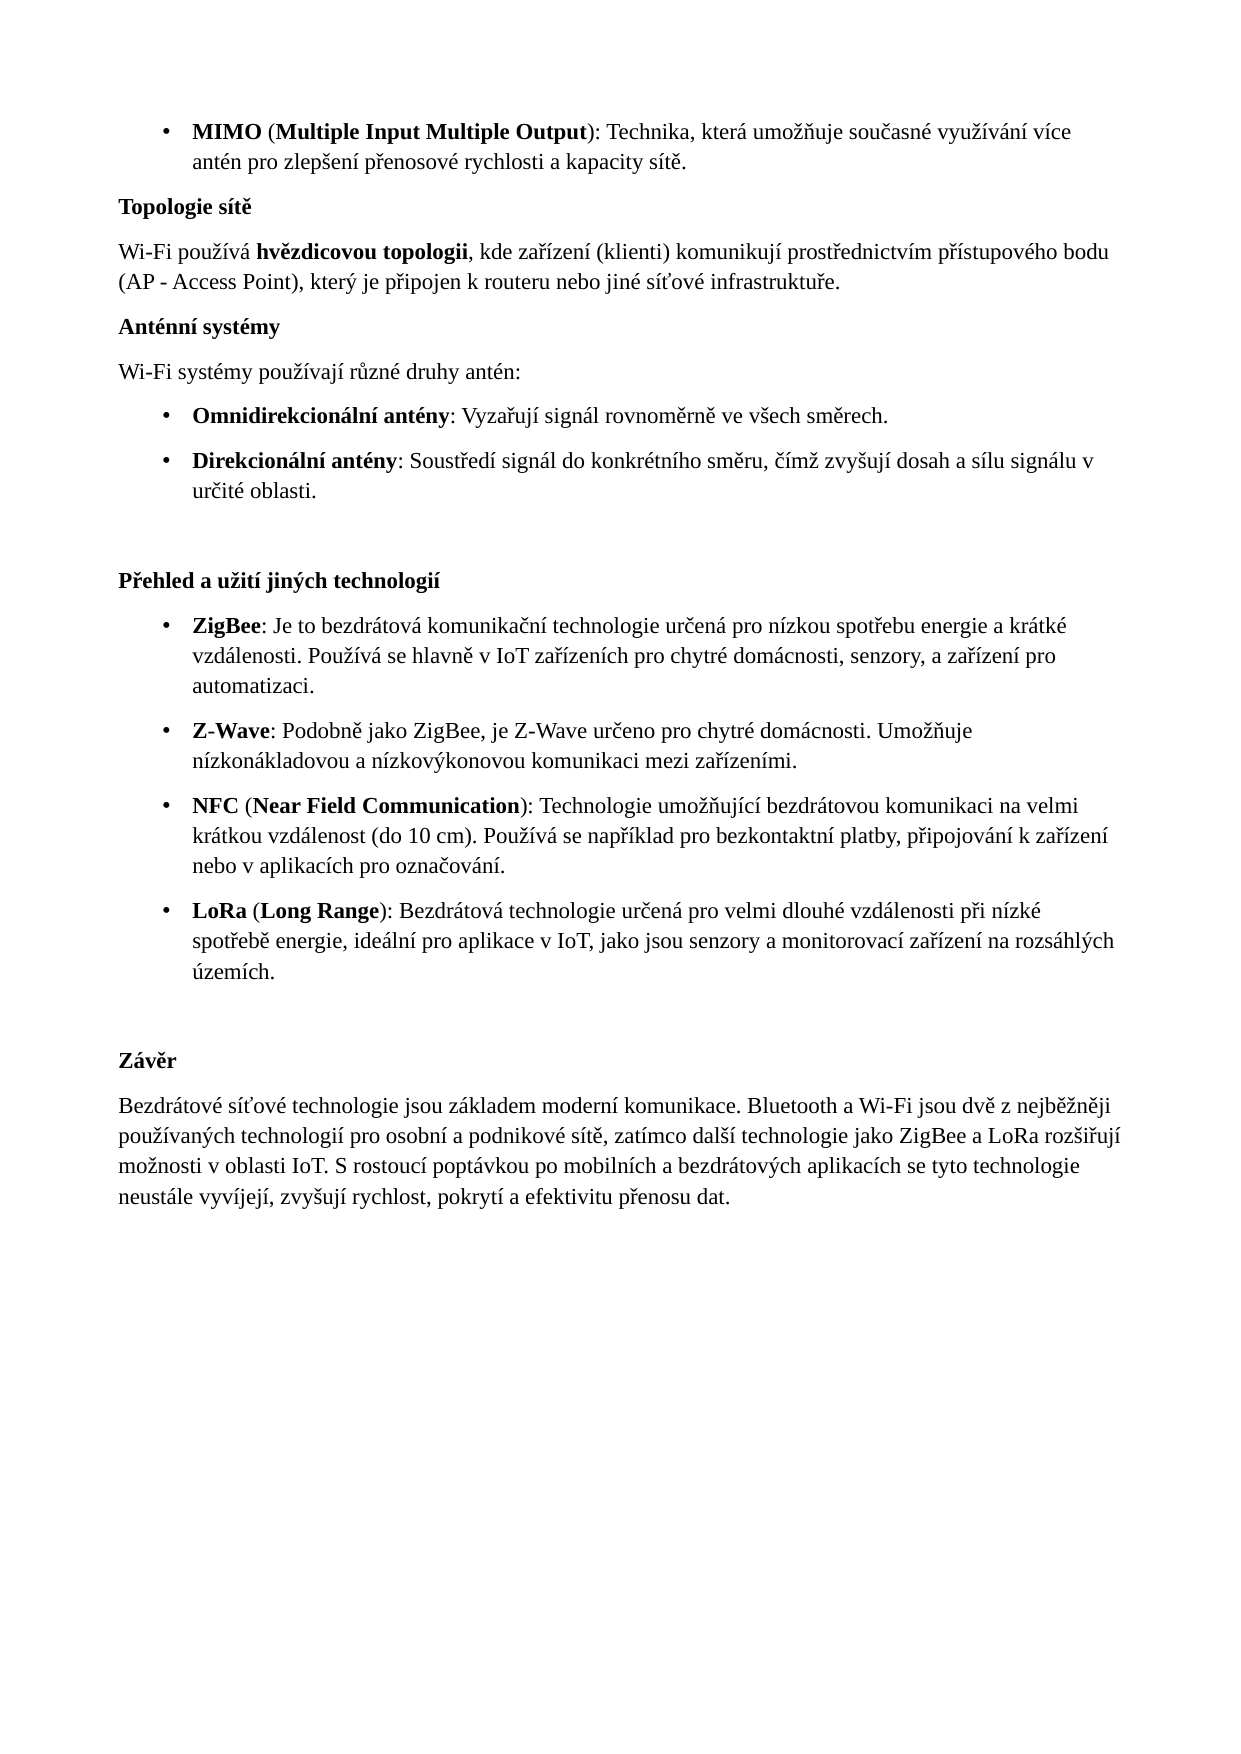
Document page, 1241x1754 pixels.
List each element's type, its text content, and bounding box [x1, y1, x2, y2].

list LoRa (Long Range): Bezdrátová technologie určená pro velmi dlouhé vzdálenosti při nízké spotřebě energie, ideální pro aplikace v IoT, jako jsou senzory a monitorovací zařízení na rozsáhlých územích. [162, 897, 1122, 984]
text Wi-Fi používá hvězdicovou topologii, kde zařízení (klienti) komunikují prostřednictvím přístupového bodu (AP - Access Point), který je připojen k routeru nebo jiné síťové infrastruktuře. [118, 238, 1122, 294]
list Z-Wave: Podobně jako ZigBee, je Z-Wave určeno pro chytré domácnosti. Umožňuje nízkonákladovou a nízkovýkonovou komunikaci mezi zařízeními. [162, 717, 1122, 774]
text Anténní systémy [118, 313, 1122, 339]
text Závěr [118, 1047, 1122, 1074]
text Wi-Fi systémy používají různé druhy antén: [118, 358, 1122, 384]
text Bezdrátové síťové technologie jsou základem moderní komunikace. Bluetooth a Wi-Fi jsou dvě z nejběžněji používaných technologií pro osobní a podnikové sítě, zatímco další technologie jako ZigBee a LoRa rozšiřují možnosti v oblasti IoT. S rostoucí poptávkou po mobilních a bezdrátových aplikacích se tyto technologie neustále vyvíjejí, zvyšují rychlost, pokrytí a efektivitu přenosu dat. [118, 1092, 1122, 1209]
list NFC (Near Field Communication): Technologie umožňující bezdrátovou komunikaci na velmi krátkou vzdálenost (do 10 cm). Používá se například pro bezkontaktní platby, připojování k zařízení nebo v aplikacích pro označování. [162, 792, 1122, 879]
list Direkcionální antény: Soustředí signál do konkrétního směru, čímž zvyšují dosah a sílu signálu v určité oblasti. [162, 447, 1122, 504]
list Omnidirekcionální antény: Vyzařují signál rovnoměrně ve všech směrech. [162, 402, 1122, 429]
text Topologie sítě [118, 193, 1122, 219]
list MIMO (Multiple Input Multiple Output): Technika, která umožňuje současné využívání více antén pro zlepšení přenosové rychlosti a kapacity sítě. [162, 118, 1122, 175]
text Přehled a užití jiných technologií [118, 567, 1122, 593]
list ZigBee: Je to bezdrátová komunikační technologie určená pro nízkou spotřebu energie a krátké vzdálenosti. Používá se hlavně v IoT zařízeních pro chytré domácnosti, senzory, a zařízení pro automatizaci. [162, 612, 1122, 699]
